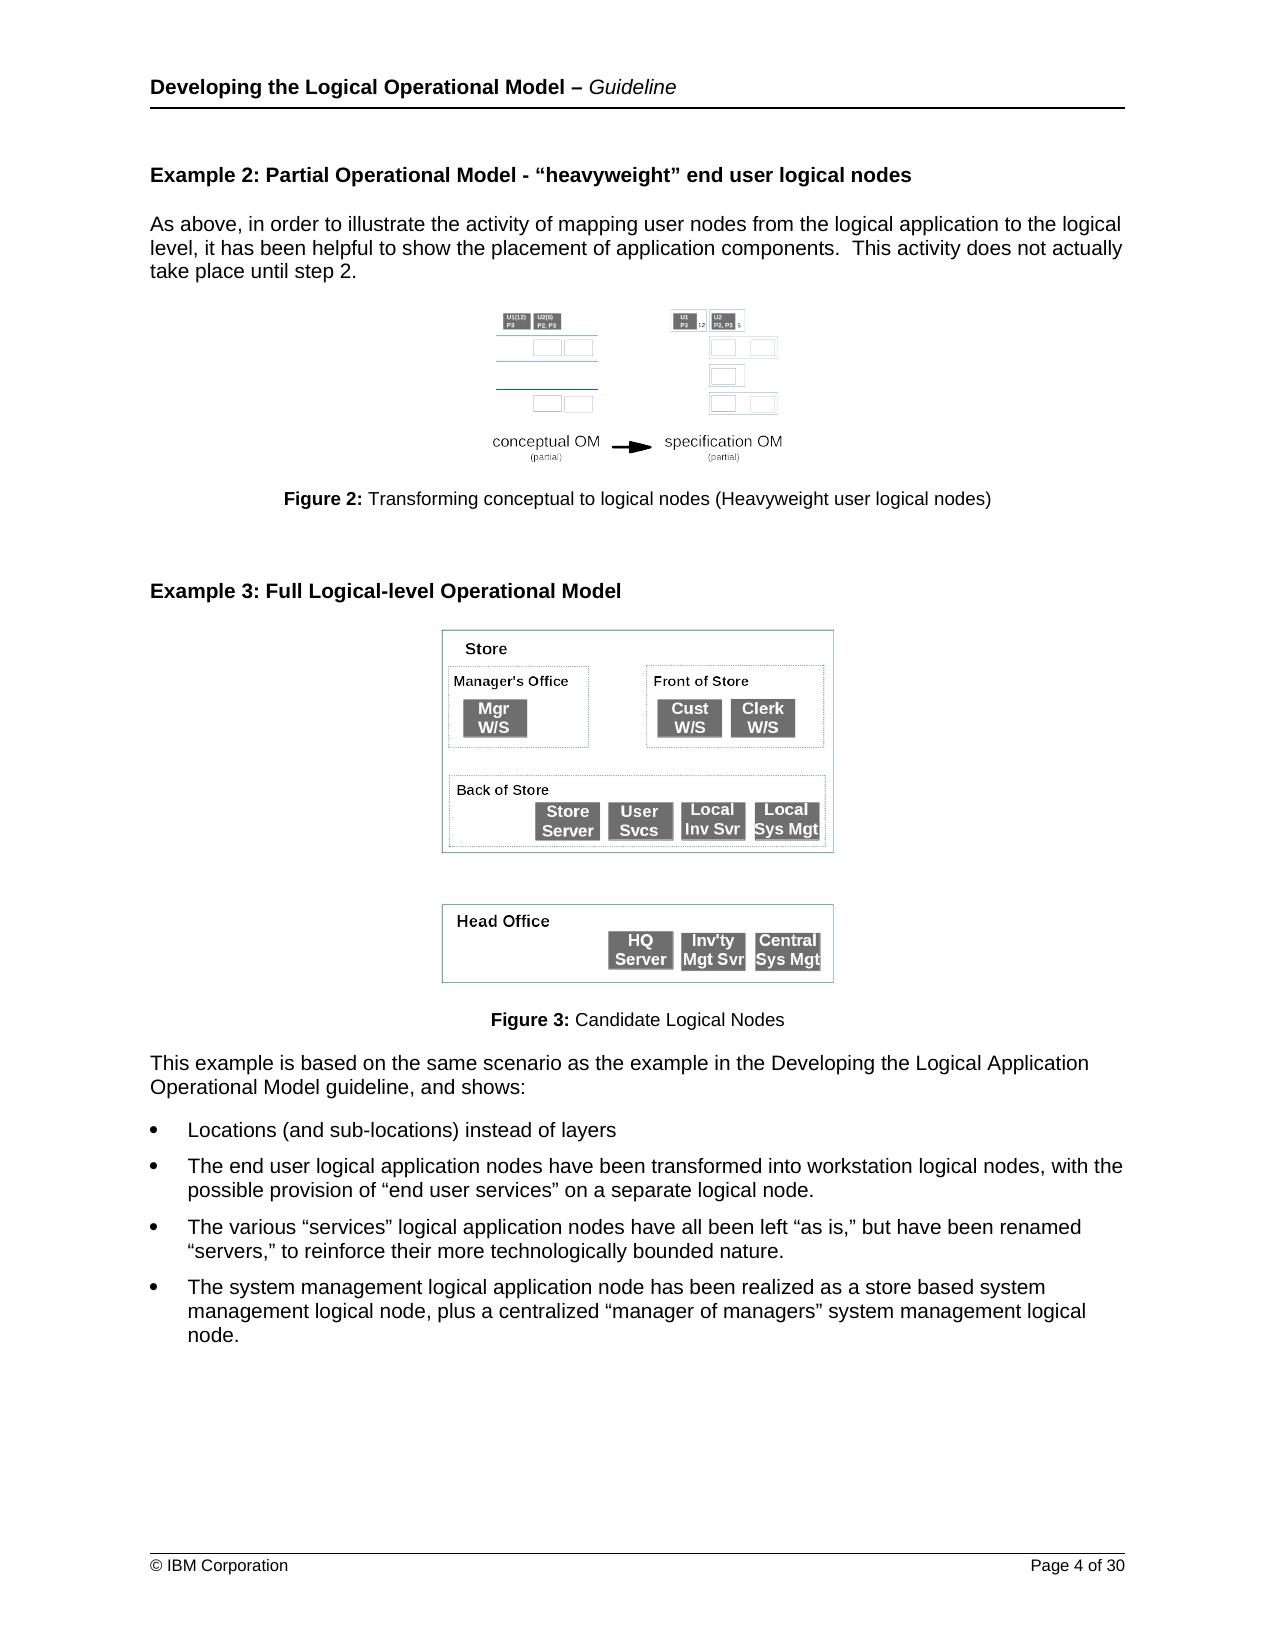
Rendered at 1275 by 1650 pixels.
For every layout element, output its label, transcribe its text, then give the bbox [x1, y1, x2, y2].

text Example 2: Partial Operational Model - “heavyweight” end user logical nodes [150, 162, 1125, 186]
text Figure 3: Candidate Logical Nodes [150, 1009, 1125, 1031]
list The system management logical application node has been realized as a store based system management logical node, plus a centralized “manager of managers” system management logical node. [150, 1275, 1125, 1347]
list The end user logical application nodes have been transformed into workstation logical nodes, with the possible provision of “end user services” on a separate logical node. [150, 1154, 1125, 1202]
text Example 3: Full Logical-level Operational Model [150, 578, 1125, 602]
text Figure 2: Transforming conceptual to logical nodes (Heavyweight user logical nodes) [150, 488, 1125, 509]
text This example is based on the same scenario as the example in the Developing the Logical Application Operational Model guideline, and shows: [150, 1051, 1125, 1099]
list Locations (and sub-locations) instead of layers [150, 1117, 1125, 1142]
text As above, in order to illustrate the activity of mapping user nodes from the logical application to the logical level, it has been helpful to show the placement of application components. This activity does not actually take place until step 2. [150, 211, 1125, 283]
list The various “services” logical application nodes have all been left “as is,” but have been renamed “servers,” to reinforce their more technologically bounded nature. [150, 1214, 1125, 1263]
